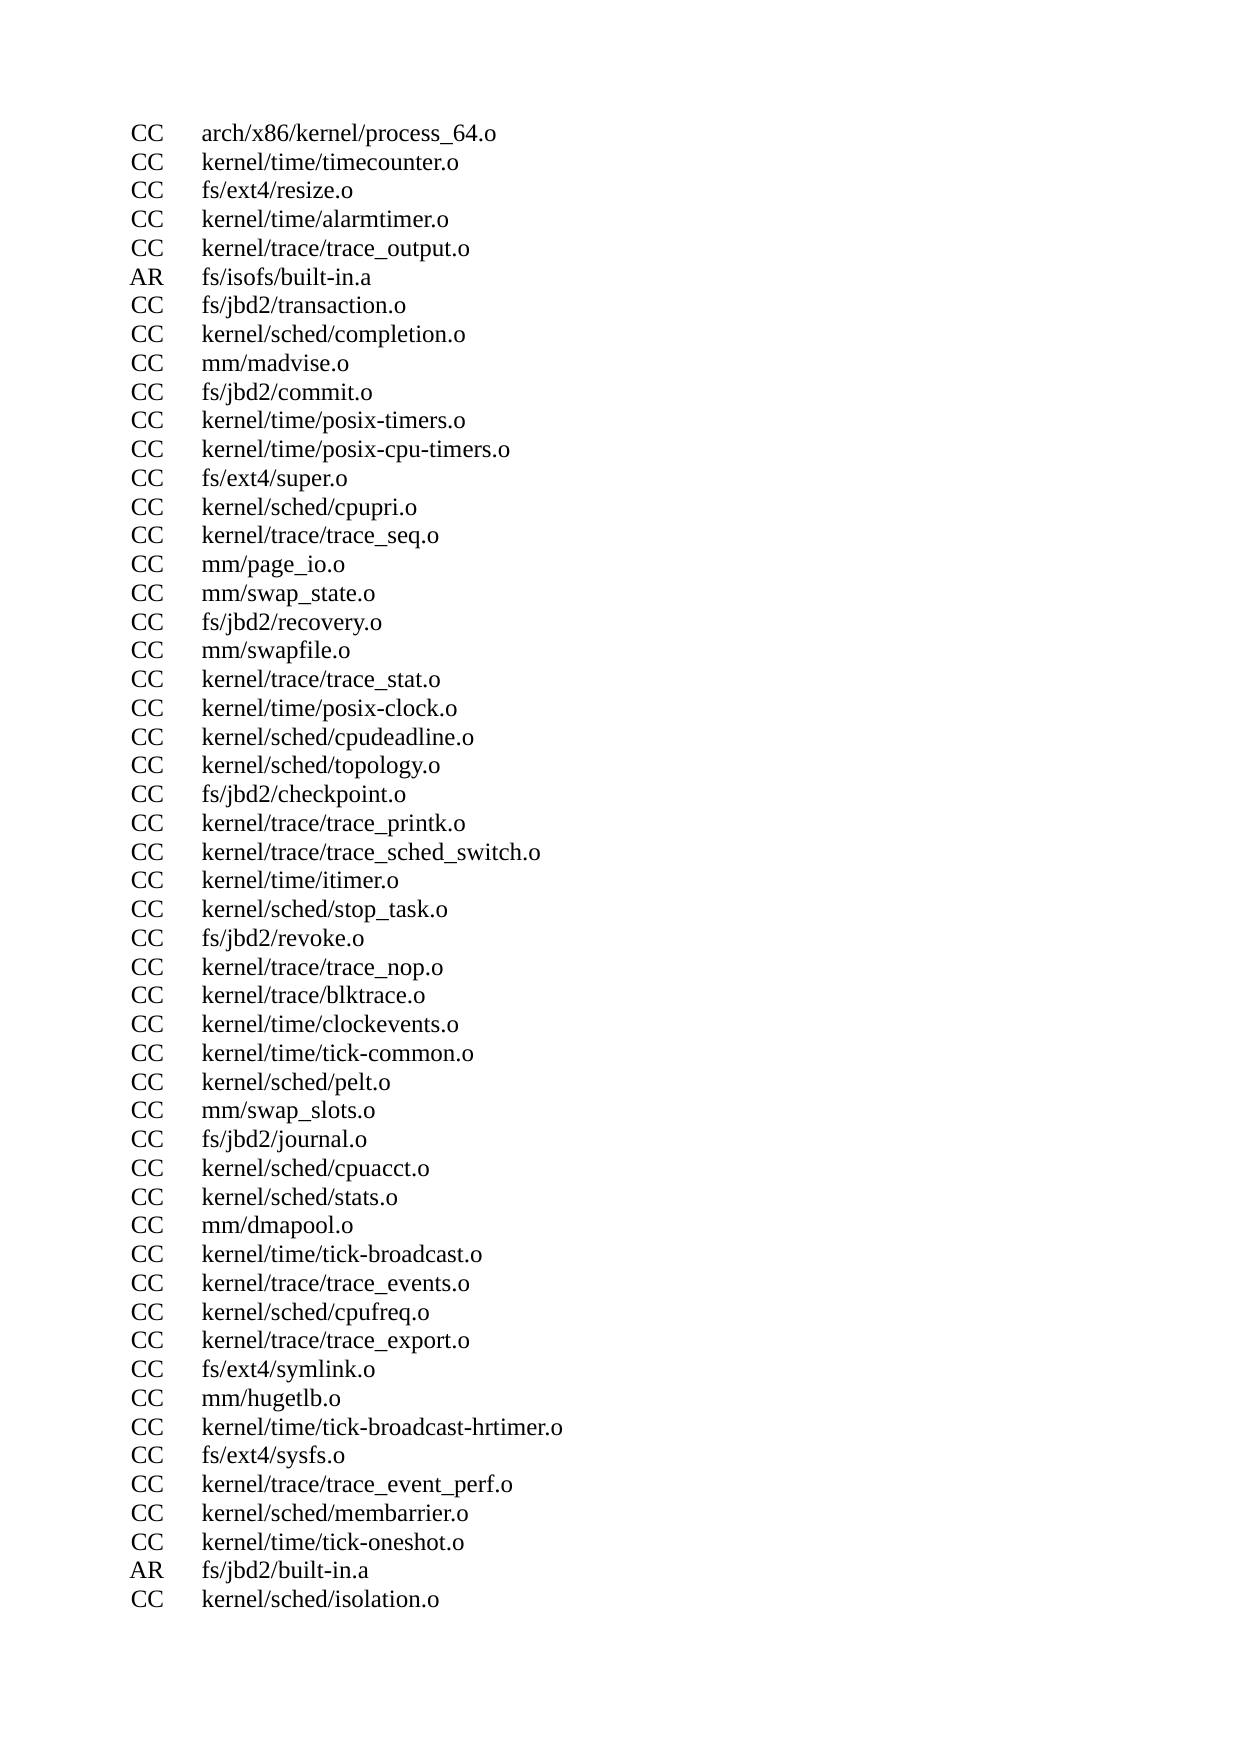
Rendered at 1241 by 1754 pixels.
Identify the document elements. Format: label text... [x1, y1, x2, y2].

text CC kernel/time/posix-clock.o [118, 693, 1122, 722]
text CC kernel/time/tick-oneshot.o [118, 1527, 1122, 1556]
text CC kernel/sched/cpuacct.o [118, 1153, 1122, 1182]
text CC kernel/time/posix-timers.o [118, 406, 1122, 434]
text CC kernel/sched/stop_task.o [118, 894, 1122, 923]
text CC mm/madvise.o [118, 348, 1122, 377]
text CC kernel/sched/pelt.o [118, 1067, 1122, 1096]
text CC mm/swap_state.o [118, 578, 1122, 607]
text CC kernel/time/tick-broadcast.o [118, 1239, 1122, 1268]
text CC kernel/time/tick-broadcast-hrtimer.o [118, 1412, 1122, 1441]
text CC mm/page_io.o [118, 549, 1122, 578]
text CC kernel/time/alarmtimer.o [118, 204, 1122, 233]
text CC arch/x86/kernel/process_64.o [118, 118, 1122, 147]
text CC kernel/trace/trace_nop.o [118, 952, 1122, 981]
text AR fs/jbd2/built-in.a [118, 1556, 1122, 1584]
text CC kernel/sched/cpupri.o [118, 492, 1122, 521]
text CC kernel/time/tick-common.o [118, 1038, 1122, 1067]
text CC fs/ext4/sysfs.o [118, 1441, 1122, 1469]
text CC kernel/sched/topology.o [118, 751, 1122, 779]
text CC kernel/time/clockevents.o [118, 1009, 1122, 1038]
text CC kernel/time/posix-cpu-timers.o [118, 434, 1122, 463]
text CC kernel/sched/cpudeadline.o [118, 722, 1122, 751]
text CC kernel/sched/cpufreq.o [118, 1297, 1122, 1326]
text CC fs/jbd2/revoke.o [118, 923, 1122, 952]
text CC fs/ext4/super.o [118, 463, 1122, 492]
text CC kernel/time/timecounter.o [118, 147, 1122, 176]
text CC fs/jbd2/checkpoint.o [118, 779, 1122, 808]
text CC kernel/sched/isolation.o [118, 1584, 1122, 1613]
text AR fs/isofs/built-in.a [118, 262, 1122, 291]
text CC fs/ext4/resize.o [118, 176, 1122, 204]
text CC mm/swap_slots.o [118, 1096, 1122, 1124]
text CC kernel/sched/stats.o [118, 1182, 1122, 1211]
text CC kernel/trace/trace_printk.o [118, 808, 1122, 837]
text CC kernel/sched/membarrier.o [118, 1498, 1122, 1527]
text CC mm/dmapool.o [118, 1211, 1122, 1239]
text CC kernel/time/itimer.o [118, 866, 1122, 894]
text CC kernel/trace/trace_stat.o [118, 664, 1122, 693]
text CC kernel/trace/trace_seq.o [118, 521, 1122, 549]
text CC kernel/trace/trace_output.o [118, 233, 1122, 262]
text CC kernel/trace/blktrace.o [118, 981, 1122, 1009]
text CC mm/hugetlb.o [118, 1383, 1122, 1412]
text CC kernel/sched/completion.o [118, 319, 1122, 348]
text CC kernel/trace/trace_sched_switch.o [118, 837, 1122, 866]
text CC fs/ext4/symlink.o [118, 1354, 1122, 1383]
text CC fs/jbd2/recovery.o [118, 607, 1122, 636]
text CC kernel/trace/trace_events.o [118, 1268, 1122, 1297]
text CC kernel/trace/trace_event_perf.o [118, 1469, 1122, 1498]
text CC mm/swapfile.o [118, 636, 1122, 664]
text CC fs/jbd2/commit.o [118, 377, 1122, 406]
text CC kernel/trace/trace_export.o [118, 1326, 1122, 1354]
text CC fs/jbd2/transaction.o [118, 291, 1122, 319]
text CC fs/jbd2/journal.o [118, 1124, 1122, 1153]
